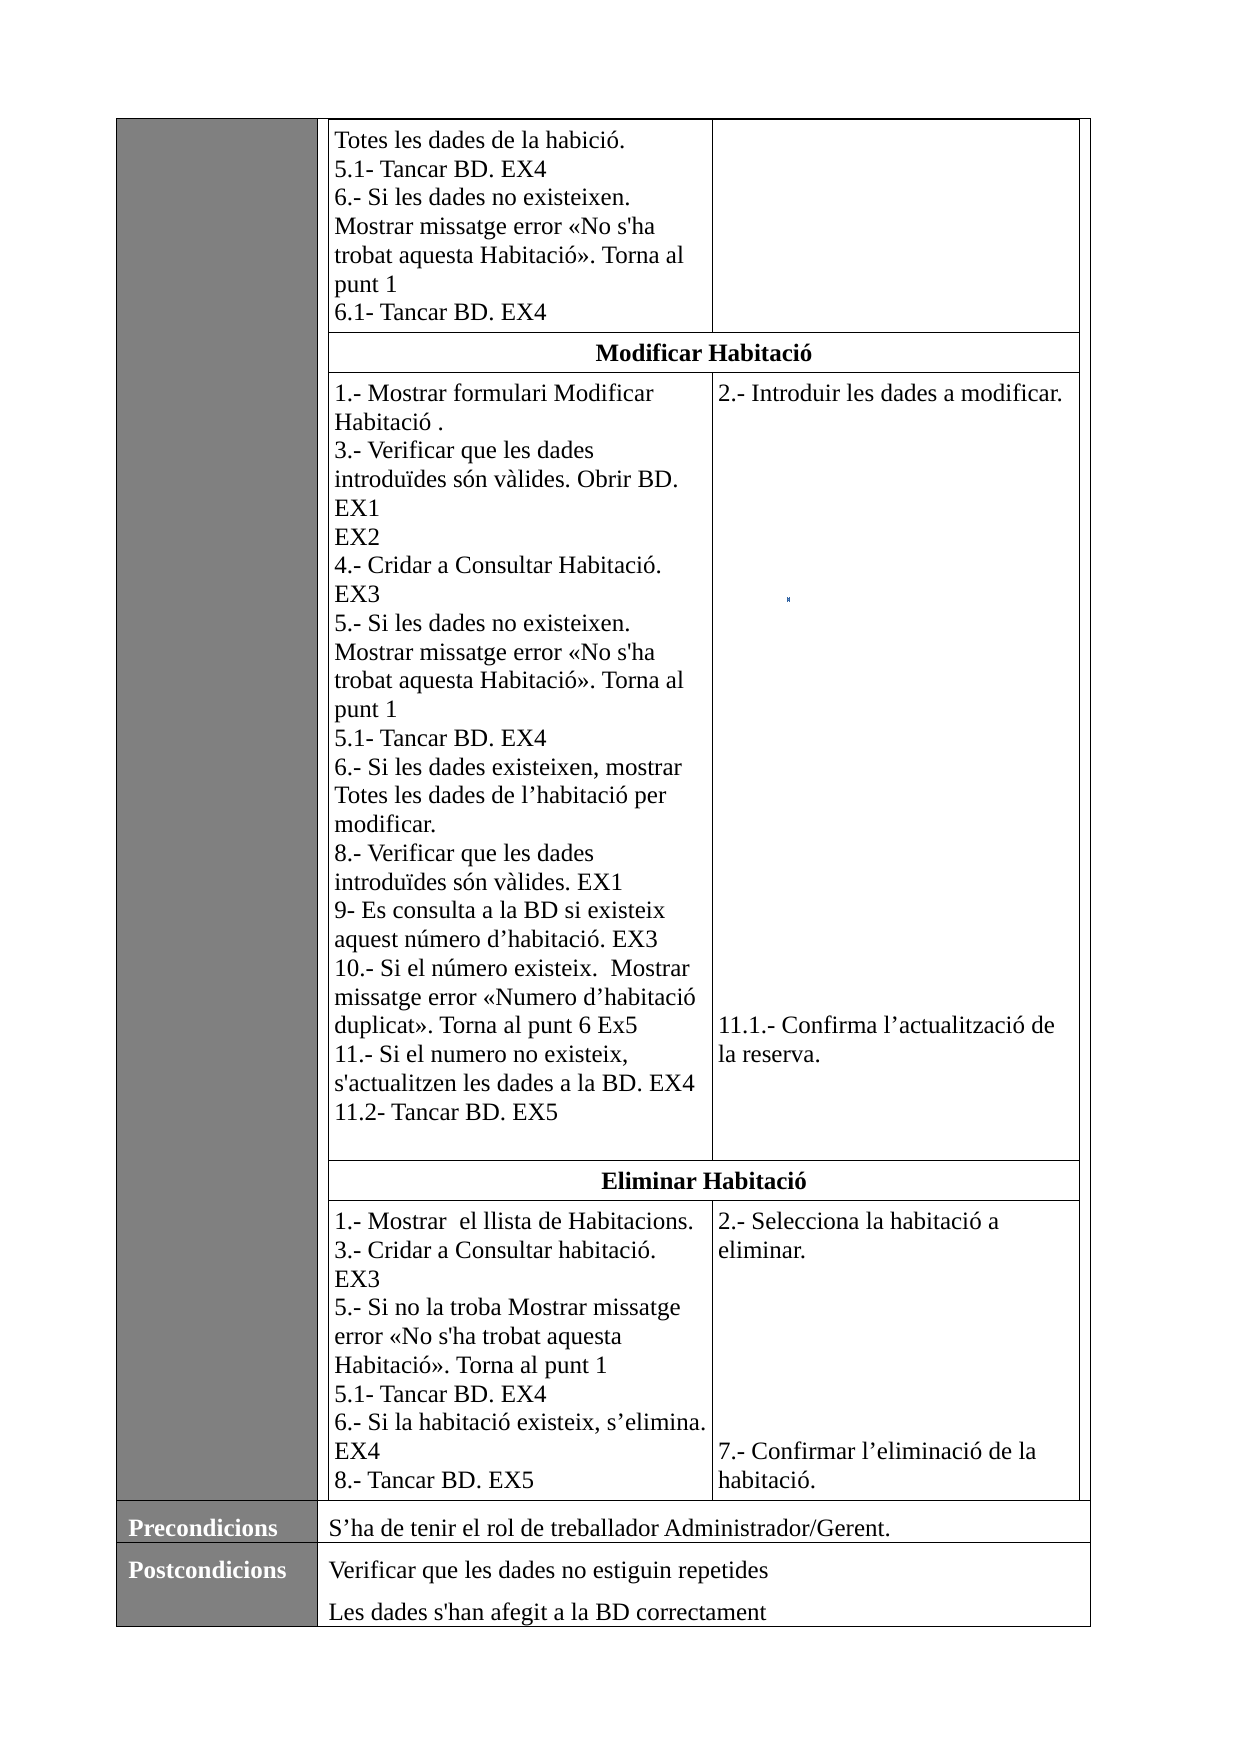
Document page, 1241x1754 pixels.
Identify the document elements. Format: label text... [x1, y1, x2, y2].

table_cell Verificar que les dades no estiguin repetides Les dades s'han afegit a la BD correctament [318, 1543, 1090, 1626]
table_cell Totes les dades de la habició. 5.1- Tancar BD. EX4 6.- Si les dades no existeixen. Mostrar missatge error «No s'ha trobat aquesta Habitació». Torna al punt 1 6.1- Tancar BD. EX4 [329, 120, 712, 332]
table_cell 1.- Mostrar el llista de Habitacions. 3.- Cridar a Consultar habitació. EX3 5.- Si no la troba Mostrar missatge error «No s'ha trobat aquesta Habitació». Torna al punt 1 5.1- Tancar BD. EX4 6.- Si la habitació existeix, s’elimina. EX4 8.- Tancar BD. EX5 [329, 1201, 712, 1499]
table_cell Precondicions [117, 1501, 317, 1542]
table_cell Eliminar Habitació [329, 1161, 1079, 1200]
table_cell [1080, 119, 1090, 1500]
table_cell [117, 119, 317, 1500]
table_cell 2.- Selecciona la habitació a eliminar. 7.- Confirmar l’eliminació de la habitació. [713, 1201, 1079, 1499]
table_cell Postcondicions [117, 1543, 317, 1626]
table_cell [713, 120, 1079, 332]
table_cell [318, 119, 328, 1500]
table_cell S’ha de tenir el rol de treballador Administrador/Gerent. [318, 1501, 1090, 1542]
table_cell 1.- Mostrar formulari Modificar Habitació . 3.- Verificar que les dades introduïdes són vàlides. Obrir BD. EX1 EX2 4.- Cridar a Consultar Habitació. EX3 5.- Si les dades no existeixen. Mostrar missatge error «No s'ha trobat aquesta Habitació». Torna al punt 1 5.1- Tancar BD. EX4 6.- Si les dades existeixen, mostrar Totes les dades de l’habitació per modificar. 8.- Verificar que les dades introduïdes són vàlides. EX1 9- Es consulta a la BD si existeix aquest número d’habitació. EX3 10.- Si el número existeix. Mostrar missatge error «Numero d’habitació duplicat». Torna al punt 6 Ex5 11.- Si el numero no existeix, s'actualitzen les dades a la BD. EX4 11.2- Tancar BD. EX5 [329, 373, 712, 1160]
table_cell Modificar Habitació [329, 333, 1079, 372]
table_cell 2.- Introduir les dades a modificar. 11.1.- Confirma l’actualització de la reserva. [713, 373, 1079, 1160]
